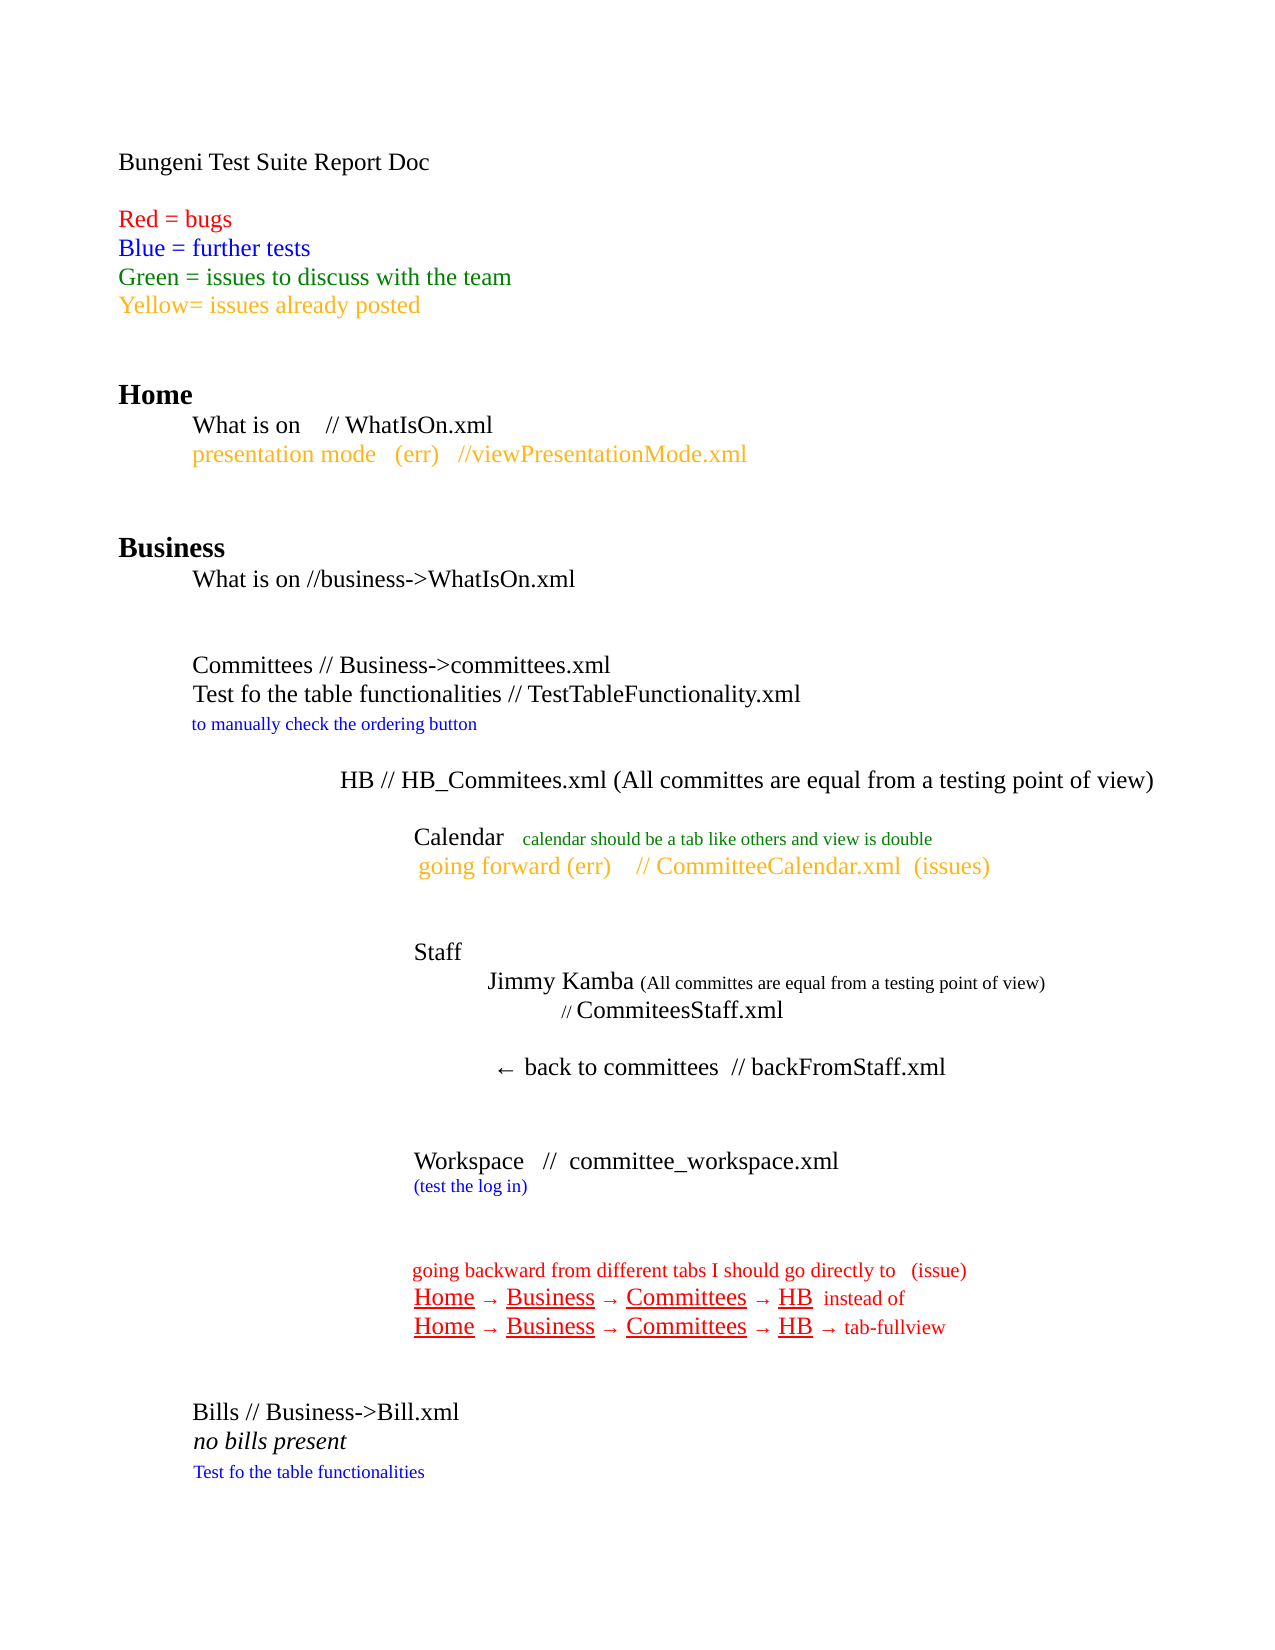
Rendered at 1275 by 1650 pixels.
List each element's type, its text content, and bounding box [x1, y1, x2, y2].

text Bills // Business->Bill.xml [118, 1397, 1157, 1426]
text Green = issues to discuss with the team [118, 262, 1157, 291]
text Yellow= issues already posted [118, 291, 1157, 319]
text no bills present [118, 1426, 1157, 1455]
text HB // HB_Commitees.xml (All committes are equal from a testing point of view) [118, 765, 1157, 794]
text presentation mode (err) //viewPresentationMode.xml [118, 439, 1157, 468]
text Blue = further tests [118, 233, 1157, 262]
text Workspace // committee_workspace.xml [118, 1146, 1157, 1175]
text Business [118, 530, 1157, 564]
text Staff [118, 937, 1157, 966]
text Home → Business → Committees → HB instead of [118, 1282, 1157, 1311]
text Home → Business → Committees → HB → tab-fullview [118, 1311, 1157, 1340]
text Test fo the table functionalities [118, 1455, 1157, 1484]
text to manually check the ordering button [118, 707, 1157, 736]
text Test fo the table functionalities // TestTableFunctionality.xml [118, 679, 1157, 707]
text What is on //business->WhatIsOn.xml [118, 564, 1157, 592]
text going forward (err) // CommitteeCalendar.xml (issues) [118, 851, 1157, 880]
text // CommiteesStaff.xml [118, 995, 1157, 1024]
text going backward from different tabs I should go directly to (issue) [118, 1254, 1157, 1282]
text Home [118, 377, 1157, 410]
text Committees // Business->committees.xml [118, 650, 1157, 679]
text Red = bugs [118, 204, 1157, 233]
text What is on // WhatIsOn.xml [118, 410, 1157, 439]
text ← back to committees // backFromStaff.xml [118, 1052, 1157, 1081]
text Jimmy Kamba (All committes are equal from a testing point of view) [118, 966, 1157, 995]
text Calendar calendar should be a tab like others and view is double [118, 822, 1157, 851]
text Bungeni Test Suite Report Doc [118, 147, 1157, 176]
text (test the log in) [118, 1175, 1157, 1196]
